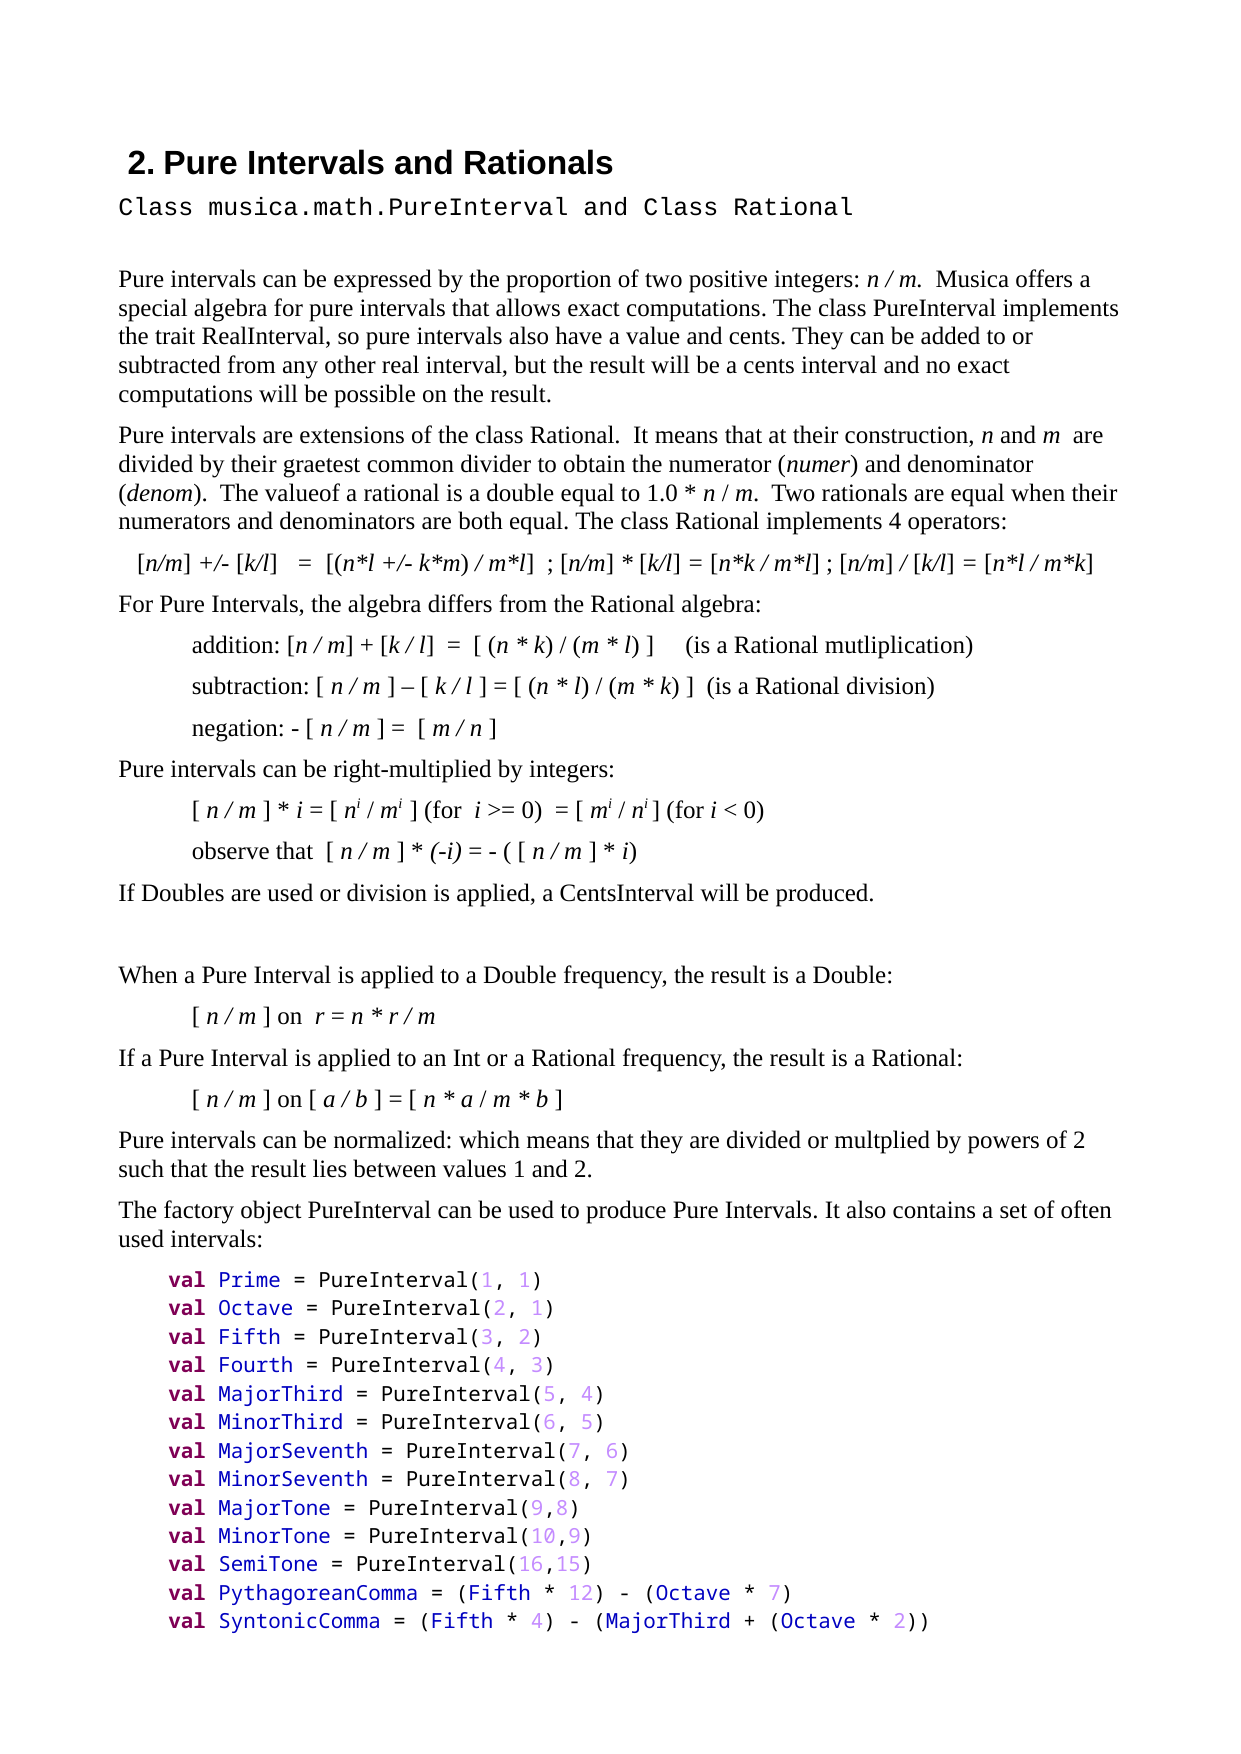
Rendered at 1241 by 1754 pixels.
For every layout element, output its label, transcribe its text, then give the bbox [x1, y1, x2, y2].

text val Fourth = PureInterval(4, 3) [118, 1350, 1122, 1379]
text val MajorThird = PureInterval(5, 4) [118, 1379, 1122, 1407]
text val SyntonicComma = (Fifth * 4) - (MajorThird + (Octave * 2)) [118, 1606, 1122, 1635]
text val PythagoreanComma = (Fifth * 12) - (Octave * 7) [118, 1578, 1122, 1606]
text For Pure Intervals, the algebra differs from the Rational algebra: [118, 589, 1122, 618]
text val MinorSeventh = PureInterval(8, 7) [118, 1464, 1122, 1493]
text val MinorThird = PureInterval(6, 5) [118, 1407, 1122, 1436]
text [ n / m ] * i = [ ni / mi ] (for i >= 0) = [ mi / ni ] (for i < 0) [118, 795, 1122, 824]
text When a Pure Interval is applied to a Double frequency, the result is a Double: [118, 960, 1122, 989]
text val Fifth = PureInterval(3, 2) [118, 1322, 1122, 1350]
text addition: [n / m] + [k / l] = [ (n * k) / (m * l) ] (is a Rational mutliplication) [118, 630, 1122, 659]
text Pure intervals are extensions of the class Rational. It means that at their construction, n and m are divided by their graetest common divider to obtain the numerator (numer) and denominator (denom). The valueof a rational is a double equal to 1.0 * n / m. Two rationals are equal when their numerators and denominators are both equal. The class Rational implements 4 operators: [118, 420, 1122, 535]
text If Doubles are used or division is applied, a CentsInterval will be produced. [118, 878, 1122, 906]
text val MajorSeventh = PureInterval(7, 6) [118, 1436, 1122, 1464]
text val Prime = PureInterval(1, 1) [118, 1265, 1122, 1293]
text The factory object PureInterval can be used to produce Pure Intervals. It also contains a set of often used intervals: [118, 1195, 1122, 1253]
text Pure intervals can be right-multiplied by integers: [118, 754, 1122, 783]
text val MinorTone = PureInterval(10,9) [118, 1521, 1122, 1549]
text [n/m] +/- [k/l] = [(n*l +/- k*m) / m*l] ; [n/m] * [k/l] = [n*k / m*l] ; [n/m] / [k/l] = [n*l / m*k] [118, 548, 1122, 576]
subtitle Pure Intervals and Rationals [118, 143, 1122, 182]
text val SemiTone = PureInterval(16,15) [118, 1549, 1122, 1578]
text Class musica.math.PureInterval and Class Rational [118, 194, 1122, 223]
text [ n / m ] on [ a / b ] = [ n * a / m * b ] [118, 1084, 1122, 1113]
text val MajorTone = PureInterval(9,8) [118, 1493, 1122, 1521]
text [ n / m ] on r = n * r / m [118, 1001, 1122, 1030]
text If a Pure Interval is applied to an Int or a Rational frequency, the result is a Rational: [118, 1043, 1122, 1071]
text Pure intervals can be expressed by the proportion of two positive integers: n / m. Musica offers a special algebra for pure intervals that allows exact computations. The class PureInterval implements the trait RealInterval, so pure intervals also have a value and cents. They can be added to or subtracted from any other real interval, but the result will be a cents interval and no exact computations will be possible on the result. [118, 264, 1122, 408]
text Pure intervals can be normalized: which means that they are divided or multplied by powers of 2 such that the result lies between values 1 and 2. [118, 1125, 1122, 1183]
text subtraction: [ n / m ] – [ k / l ] = [ (n * l) / (m * k) ] (is a Rational division) [118, 671, 1122, 700]
text observe that [ n / m ] * (-i) = - ( [ n / m ] * i) [118, 836, 1122, 865]
text negation: - [ n / m ] = [ m / n ] [118, 713, 1122, 741]
text val Octave = PureInterval(2, 1) [118, 1293, 1122, 1322]
